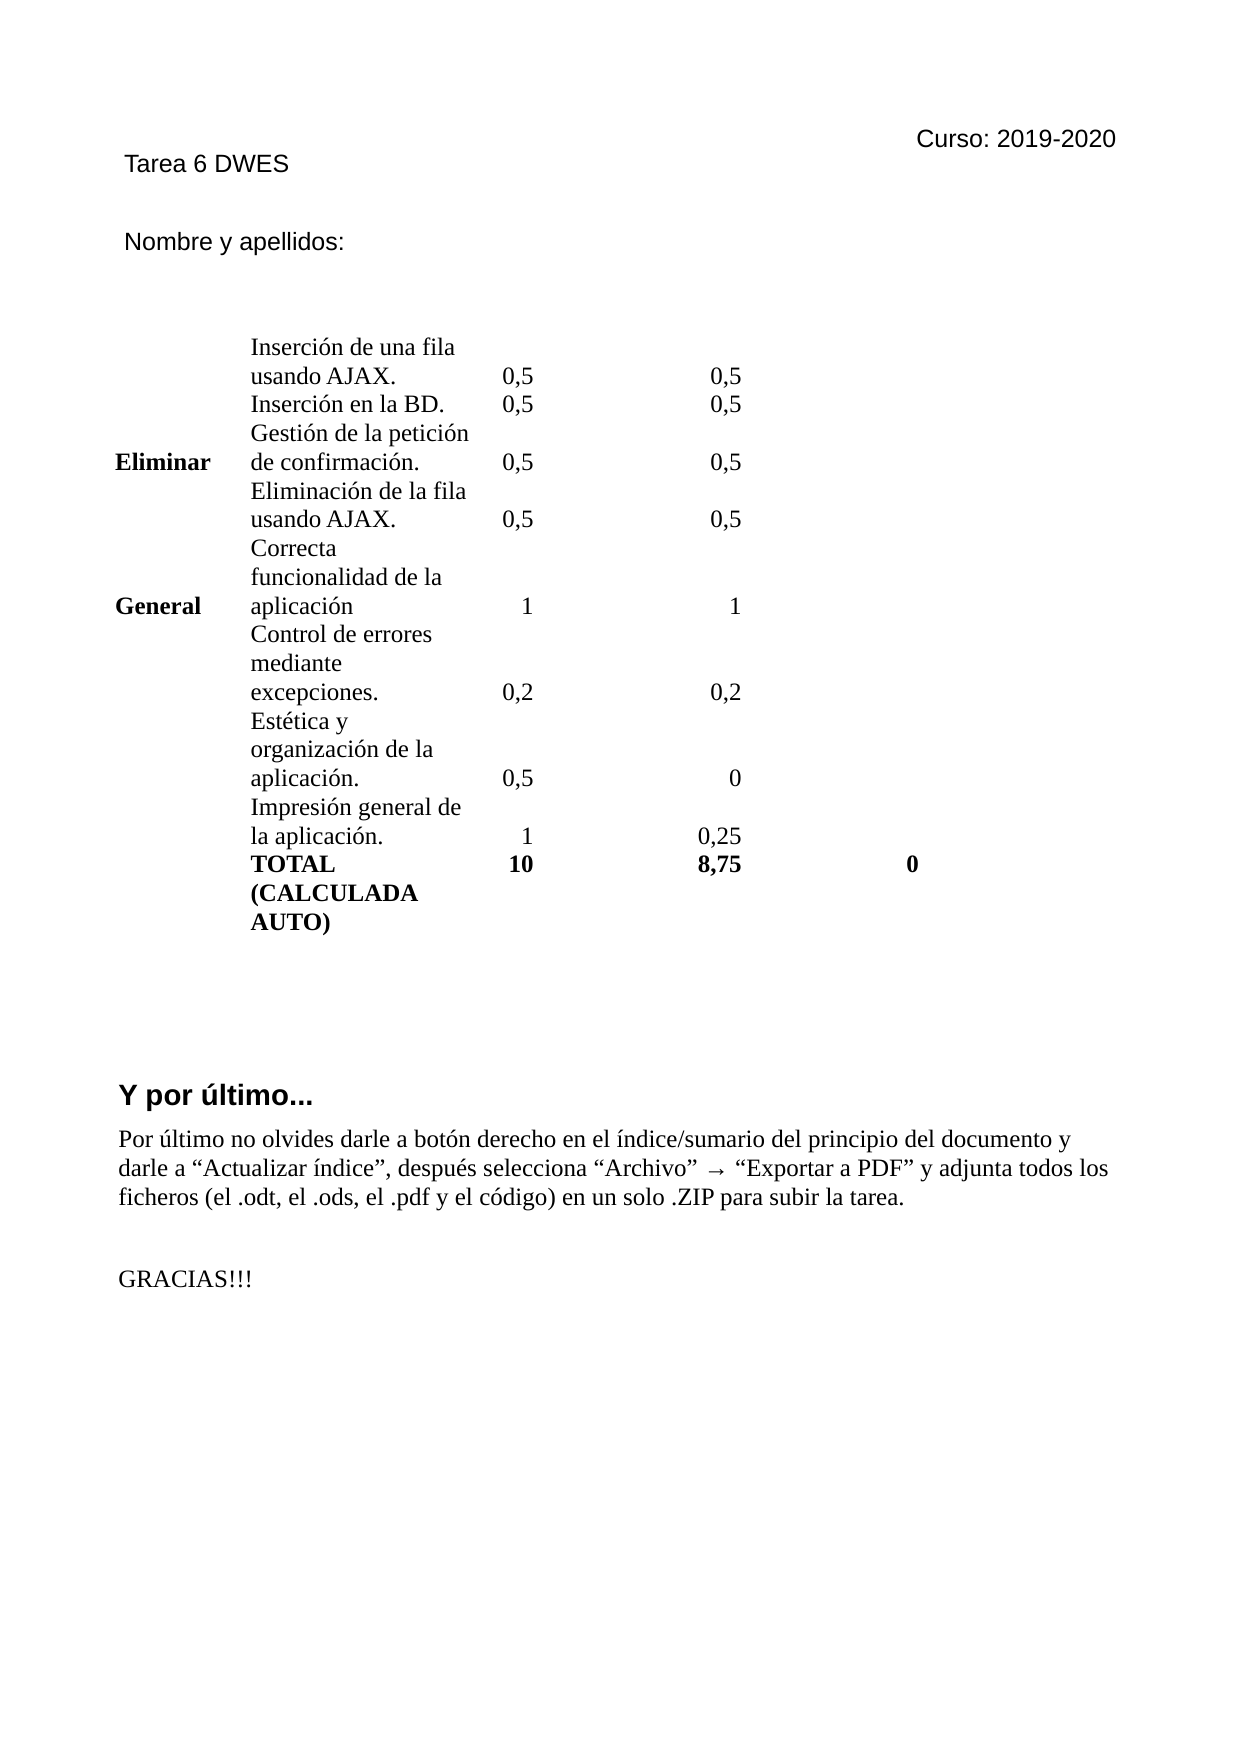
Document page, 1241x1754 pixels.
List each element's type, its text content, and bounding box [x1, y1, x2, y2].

table_cell Eliminación de la fila usando AJAX. [247, 476, 480, 533]
table_cell 1 [480, 533, 536, 619]
table_cell [922, 936, 1122, 964]
table_cell 0,5 [480, 332, 536, 389]
table_cell [922, 792, 1122, 849]
table_cell [745, 332, 922, 389]
table_cell 1 [480, 792, 536, 849]
table_cell Gestión de la petición de confirmación. [247, 418, 480, 476]
table_cell 1 [536, 533, 744, 619]
table_cell 0,2 [480, 620, 536, 706]
table_cell [480, 936, 536, 964]
table_cell [247, 936, 480, 964]
table_cell [112, 390, 247, 418]
table_cell [112, 936, 247, 964]
table_cell Correcta funcionalidad de la aplicación [247, 533, 480, 619]
table_cell [745, 706, 922, 792]
table_cell Eliminar [112, 418, 247, 476]
table_cell [536, 936, 744, 964]
table_cell Control de errores mediante excepciones. [247, 620, 480, 706]
table_cell [112, 620, 247, 706]
table_cell Estética y organización de la aplicación. [247, 706, 480, 792]
table_cell 0,2 [536, 620, 744, 706]
table_cell Impresión general de la aplicación. [247, 792, 480, 849]
table_cell [922, 706, 1122, 792]
table_cell [745, 792, 922, 849]
table_cell 0,5 [536, 332, 744, 389]
table_cell 0 [536, 706, 744, 792]
text Por último no olvides darle a botón derecho en el índice/sumario del principio del documento y darle a “Actualizar índice”, después selecciona “Archivo” → “Exportar a PDF” y adjunta todos los ficheros (el .odt, el .ods, el .pdf y el código) en un solo .ZIP para subir la tarea. [118, 1124, 1122, 1210]
table_cell [922, 533, 1122, 619]
table_cell 10 [480, 850, 536, 936]
table_cell [745, 418, 922, 476]
table_cell 0,5 [480, 706, 536, 792]
table_cell [922, 850, 1122, 936]
table_cell [112, 792, 247, 849]
table_cell [922, 476, 1122, 533]
table_cell 0,5 [536, 418, 744, 476]
table_cell 8,75 [536, 850, 744, 936]
table_cell [745, 390, 922, 418]
table_cell [922, 620, 1122, 706]
table_cell 0,5 [536, 390, 744, 418]
text GRACIAS!!! [118, 1264, 1122, 1293]
table_cell [745, 476, 922, 533]
table_cell [922, 418, 1122, 476]
table_cell [745, 533, 922, 619]
table_cell 0,5 [480, 476, 536, 533]
table_cell General [112, 533, 247, 619]
table_cell [112, 850, 247, 936]
table_cell [922, 332, 1122, 389]
table_cell 0,5 [536, 476, 744, 533]
table_cell 0,25 [536, 792, 744, 849]
table_cell [112, 332, 247, 389]
table_cell [112, 706, 247, 792]
table_cell [922, 390, 1122, 418]
subtitle Y por último... [118, 1078, 1122, 1112]
table_cell [745, 620, 922, 706]
table_cell [745, 936, 922, 964]
table_cell Inserción de una fila usando AJAX. [247, 332, 480, 389]
table_cell 0,5 [480, 390, 536, 418]
table_cell 0 [745, 850, 922, 936]
table_cell Inserción en la BD. [247, 390, 480, 418]
table_cell [112, 476, 247, 533]
table_cell TOTAL (CALCULADA AUTO) [247, 850, 480, 936]
table_cell 0,5 [480, 418, 536, 476]
